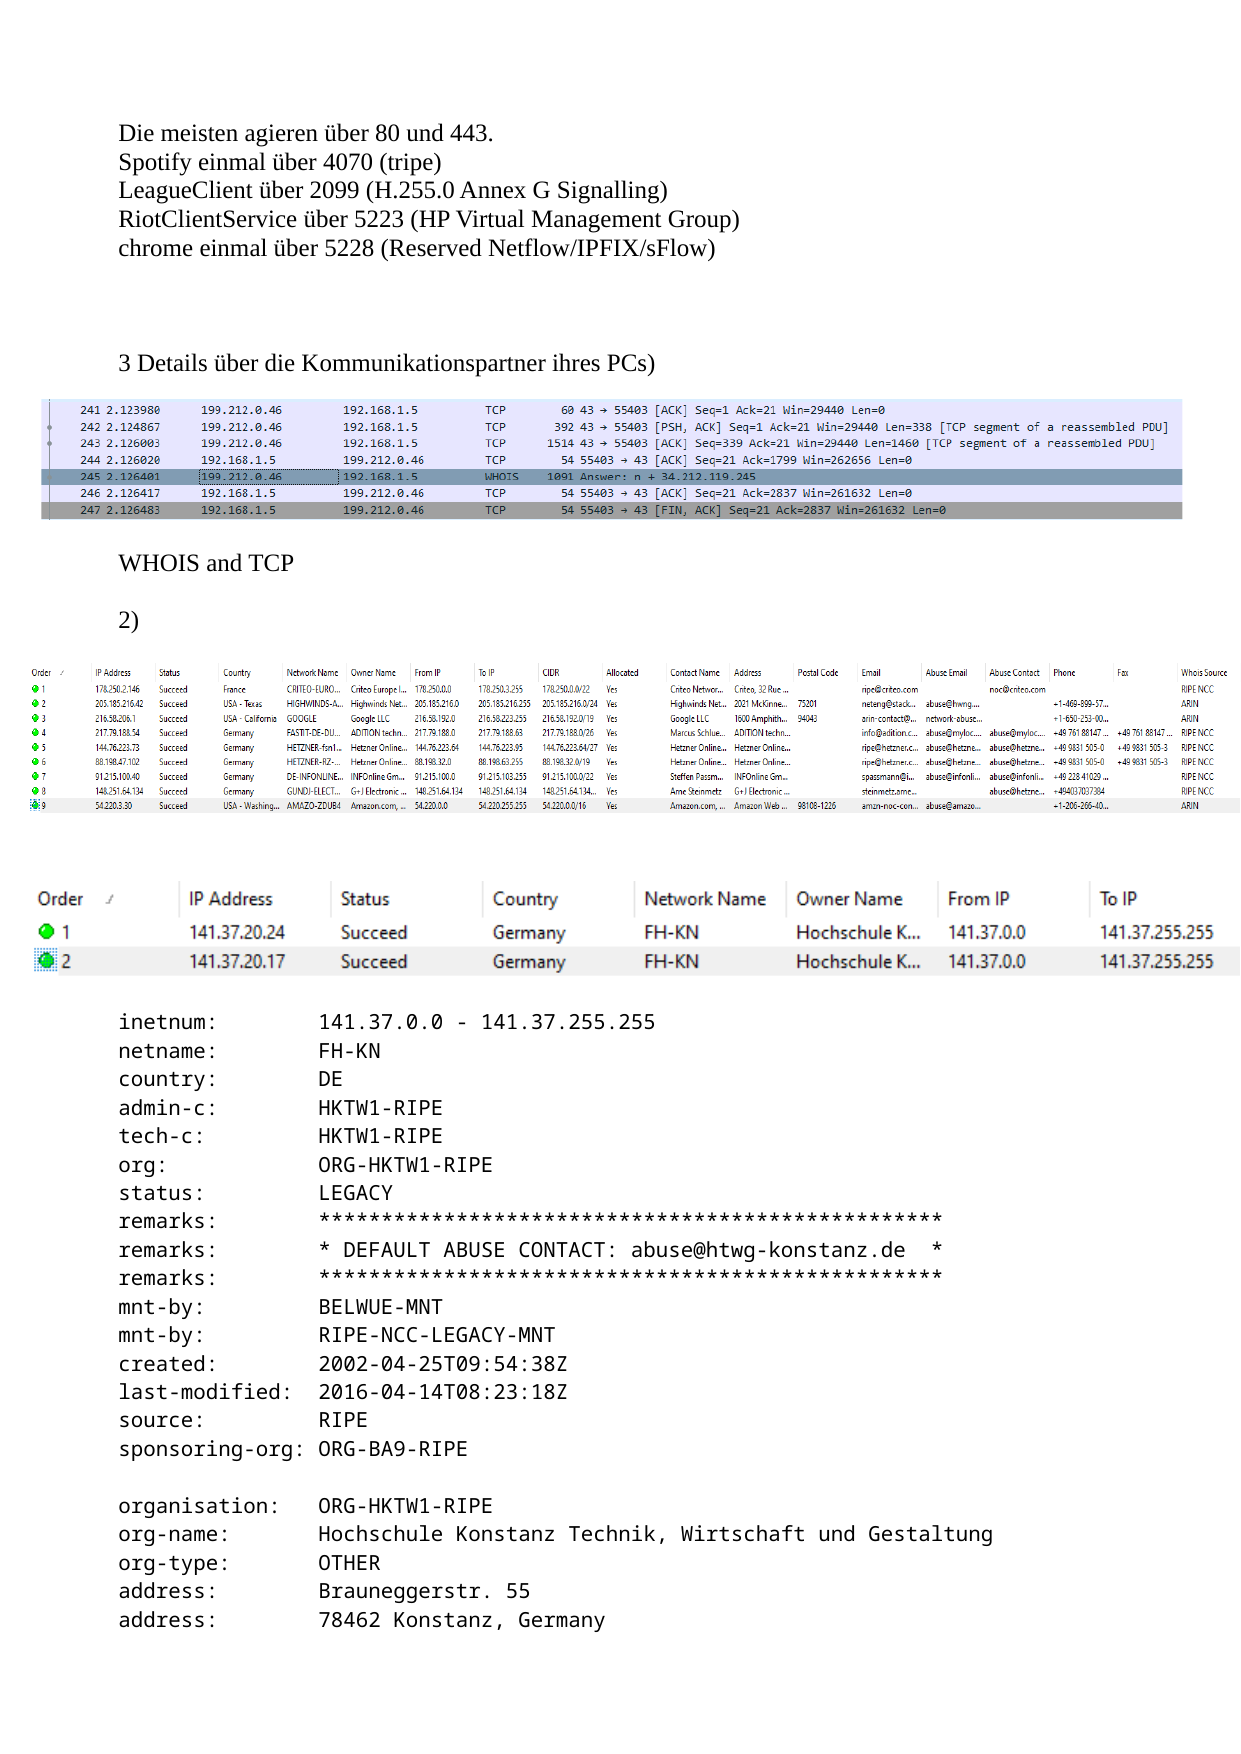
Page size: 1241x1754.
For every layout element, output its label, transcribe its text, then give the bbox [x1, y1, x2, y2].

text tech-c: HKTW1-RIPE [118, 1121, 1122, 1150]
text remarks: ************************************************** [118, 1207, 1122, 1235]
text WHOIS and TCP [118, 548, 1122, 577]
text LeagueClient über 2099 (H.255.0 Annex G Signalling) [118, 176, 1122, 204]
text chrome einmal über 5228 (Reserved Netflow/IPFIX/sFlow) [118, 233, 1122, 262]
text RiotClientService über 5223 (HP Virtual Management Group) [118, 204, 1122, 233]
text org-name: Hochschule Konstanz Technik, Wirtschaft und Gestaltung [118, 1519, 1122, 1548]
text mnt-by: BELWUE-MNT [118, 1292, 1122, 1320]
text last-modified: 2016-04-14T08:23:18Z [118, 1377, 1122, 1406]
text created: 2002-04-25T09:54:38Z [118, 1349, 1122, 1377]
text 3 Details über die Kommunikationspartner ihres PCs) [118, 348, 1122, 399]
text status: LEGACY [118, 1178, 1122, 1207]
text organisation: ORG-HKTW1-RIPE [118, 1491, 1122, 1519]
text inetnum: 141.37.0.0 - 141.37.255.255 [118, 1007, 1122, 1036]
text Spotify einmal über 4070 (tripe) [118, 147, 1122, 176]
picture [30, 881, 1240, 979]
text org-type: OTHER [118, 1548, 1122, 1576]
text org: ORG-HKTW1-RIPE [118, 1150, 1122, 1178]
text 2) [118, 606, 1122, 634]
text remarks: * DEFAULT ABUSE CONTACT: abuse@htwg-konstanz.de * [118, 1235, 1122, 1263]
picture [28, 663, 1240, 814]
text netname: FH-KN [118, 1036, 1122, 1064]
text sponsoring-org: ORG-BA9-RIPE [118, 1434, 1122, 1462]
picture [41, 399, 1183, 520]
text Die meisten agieren über 80 und 443. [118, 118, 1122, 147]
text mnt-by: RIPE-NCC-LEGACY-MNT [118, 1320, 1122, 1349]
text address: 78462 Konstanz, Germany [118, 1605, 1122, 1633]
text admin-c: HKTW1-RIPE [118, 1093, 1122, 1121]
text address: Brauneggerstr. 55 [118, 1576, 1122, 1605]
text country: DE [118, 1064, 1122, 1093]
text remarks: ************************************************** [118, 1263, 1122, 1292]
text [118, 520, 1122, 548]
text source: RIPE [118, 1406, 1122, 1434]
